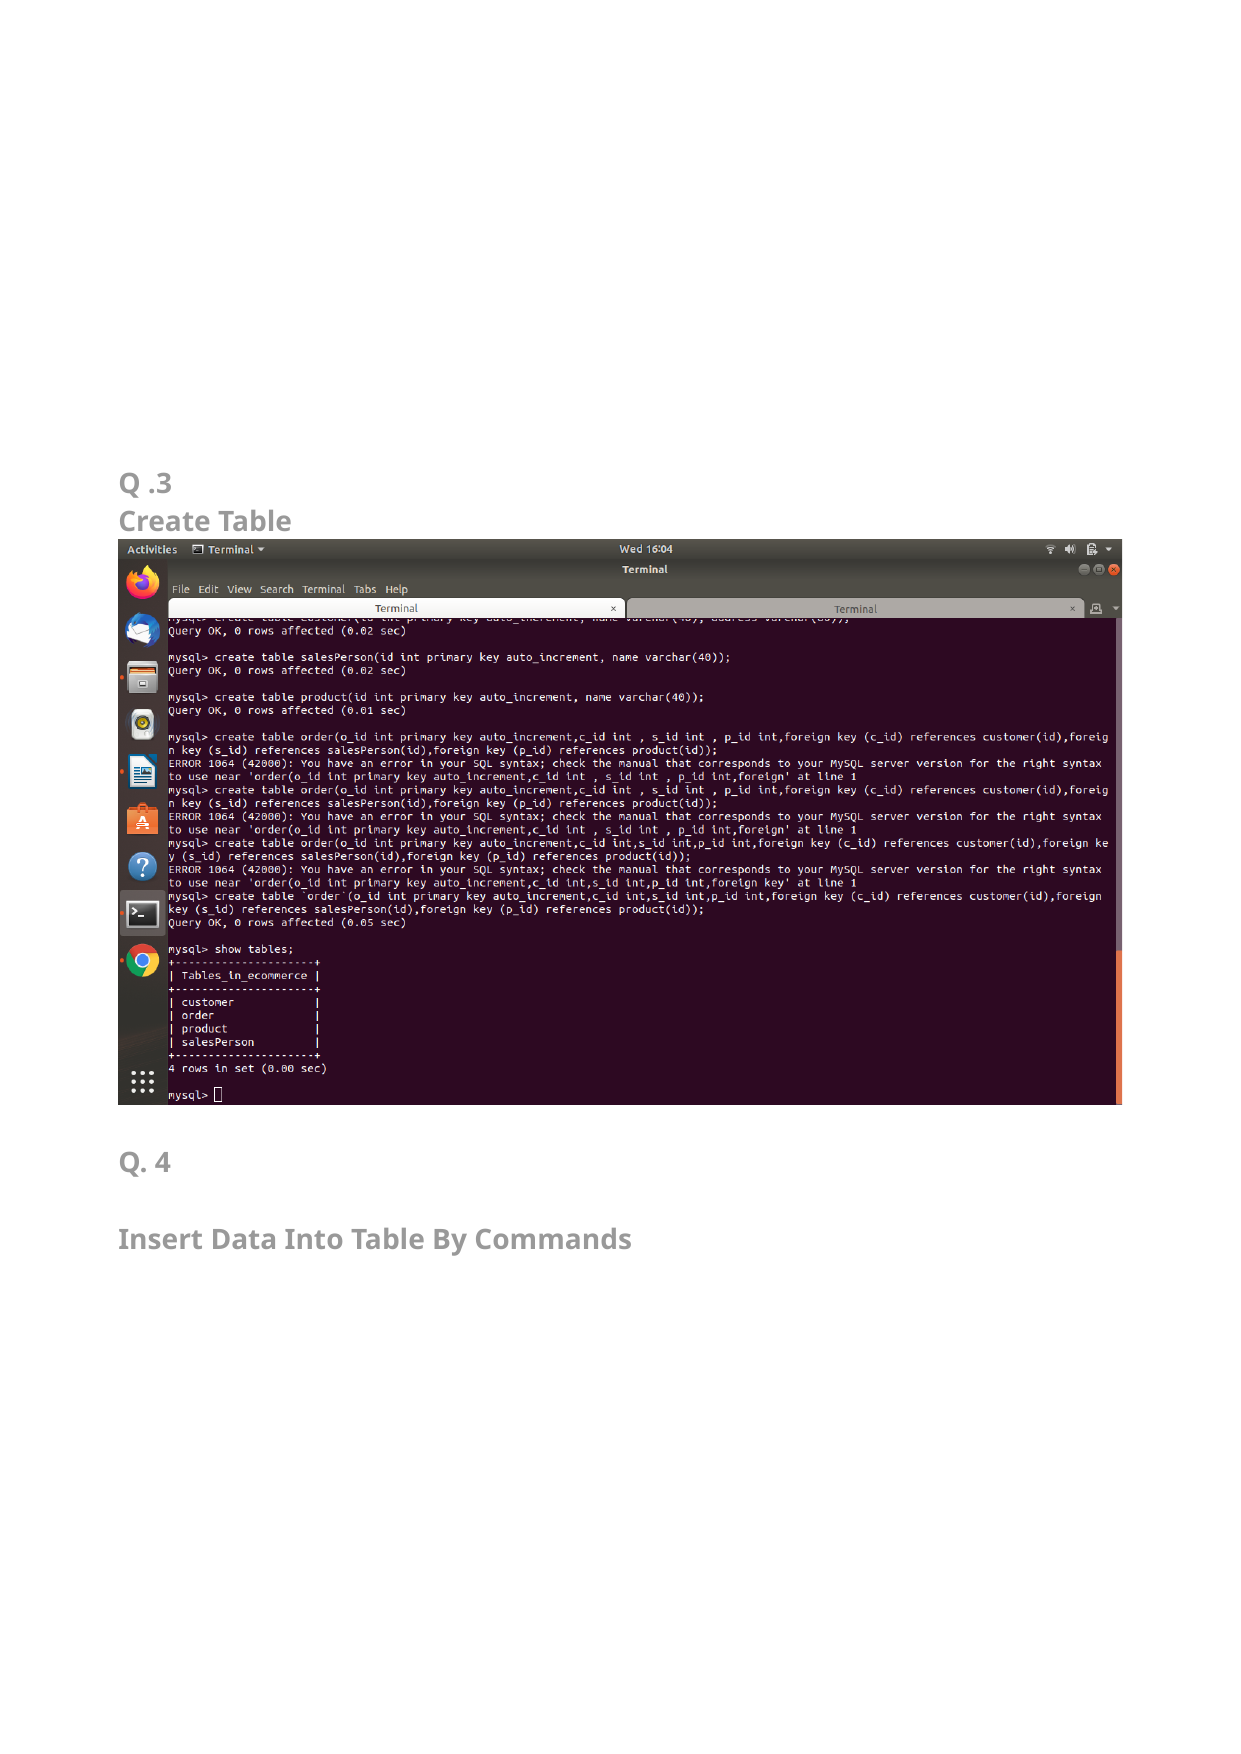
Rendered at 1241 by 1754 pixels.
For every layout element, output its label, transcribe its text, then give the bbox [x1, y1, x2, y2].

picture [118, 539, 1123, 1105]
text Insert Data Into Table By Commands [118, 1219, 1122, 1257]
text Q. 4 [118, 1142, 1122, 1181]
text Q .3 [118, 463, 1122, 501]
text Create Table [118, 501, 1122, 539]
